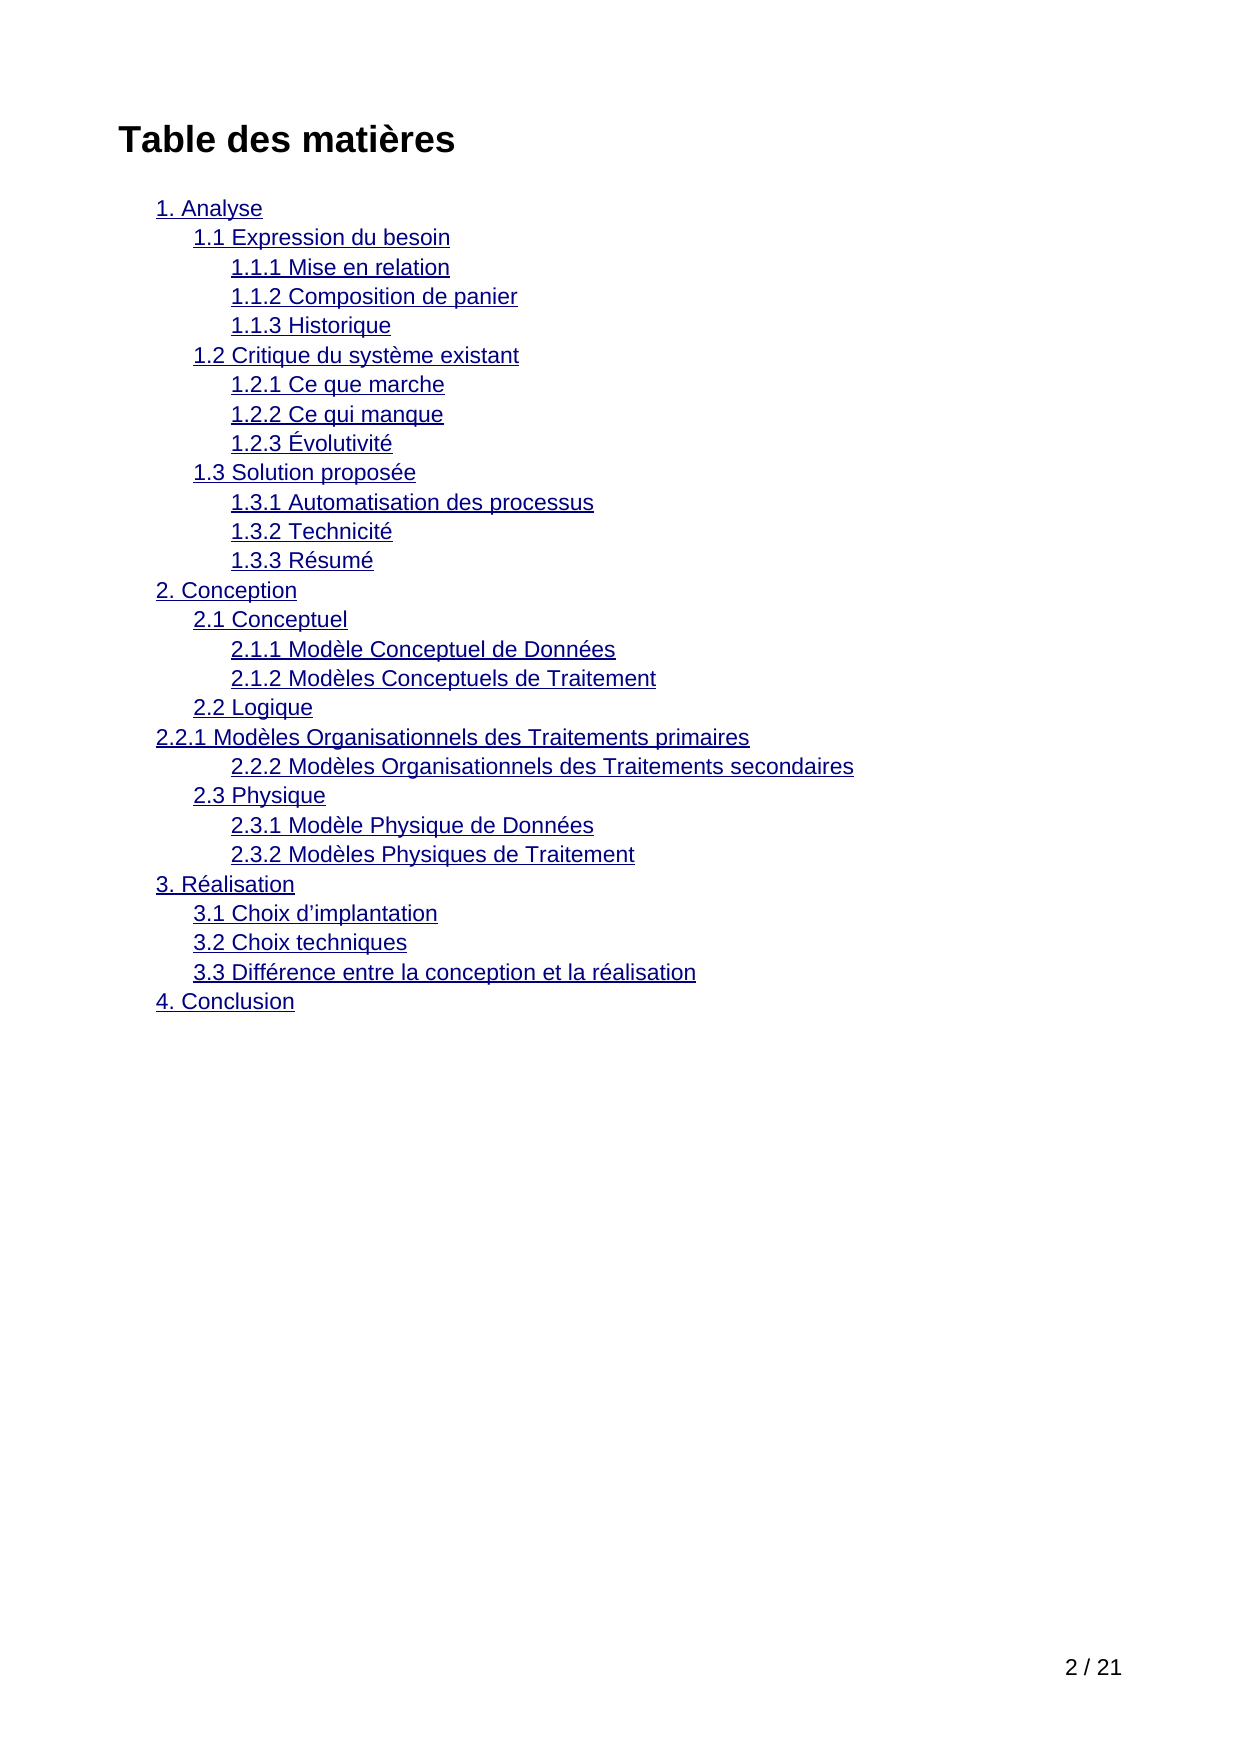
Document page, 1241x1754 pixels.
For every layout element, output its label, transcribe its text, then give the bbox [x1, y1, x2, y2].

text 1.1.2 Composition de panier [231, 284, 1122, 309]
text 3.3 Différence entre la conception et la réalisation [193, 959, 1122, 985]
text Table des matières [118, 118, 1122, 160]
text 1.3.1 Automatisation des processus [231, 489, 1122, 515]
text 1.3.2 Technicité [231, 519, 1122, 544]
text 2.1 Conceptuel [193, 607, 1122, 632]
text 1.2 Critique du système existant [193, 342, 1122, 368]
text 1.3.3 Résumé [231, 548, 1122, 574]
text 1.2.2 Ce qui manque [231, 401, 1122, 427]
text 1.1 Expression du besoin [193, 225, 1122, 251]
text 2.2.1 Modèles Organisationnels des Traitements primaires [156, 724, 1122, 750]
text 2.2 Logique [193, 695, 1122, 721]
text 1.3 Solution proposée [193, 460, 1122, 486]
text 2.3.1 Modèle Physique de Données [231, 812, 1122, 838]
text 2.1.1 Modèle Conceptuel de Données [231, 636, 1122, 662]
text 2.3.2 Modèles Physiques de Traitement [231, 842, 1122, 867]
text 2.2.2 Modèles Organisationnels des Traitements secondaires [231, 754, 1122, 779]
text 4. Conclusion [156, 989, 1122, 1014]
text 3.2 Choix techniques [193, 930, 1122, 956]
text 3.1 Choix d’implantation [193, 901, 1122, 926]
text 2. Conception [156, 577, 1122, 603]
text 3. Réalisation [156, 871, 1122, 897]
text 1. Analyse [156, 196, 1122, 221]
text 2.3 Physique [193, 783, 1122, 809]
text 1.2.3 Évolutivité [231, 431, 1122, 456]
text 1.1.3 Historique [231, 313, 1122, 339]
text 1.1.1 Mise en relation [231, 254, 1122, 280]
text 2.1.2 Modèles Conceptuels de Traitement [231, 666, 1122, 691]
text 1.2.1 Ce que marche [231, 372, 1122, 397]
